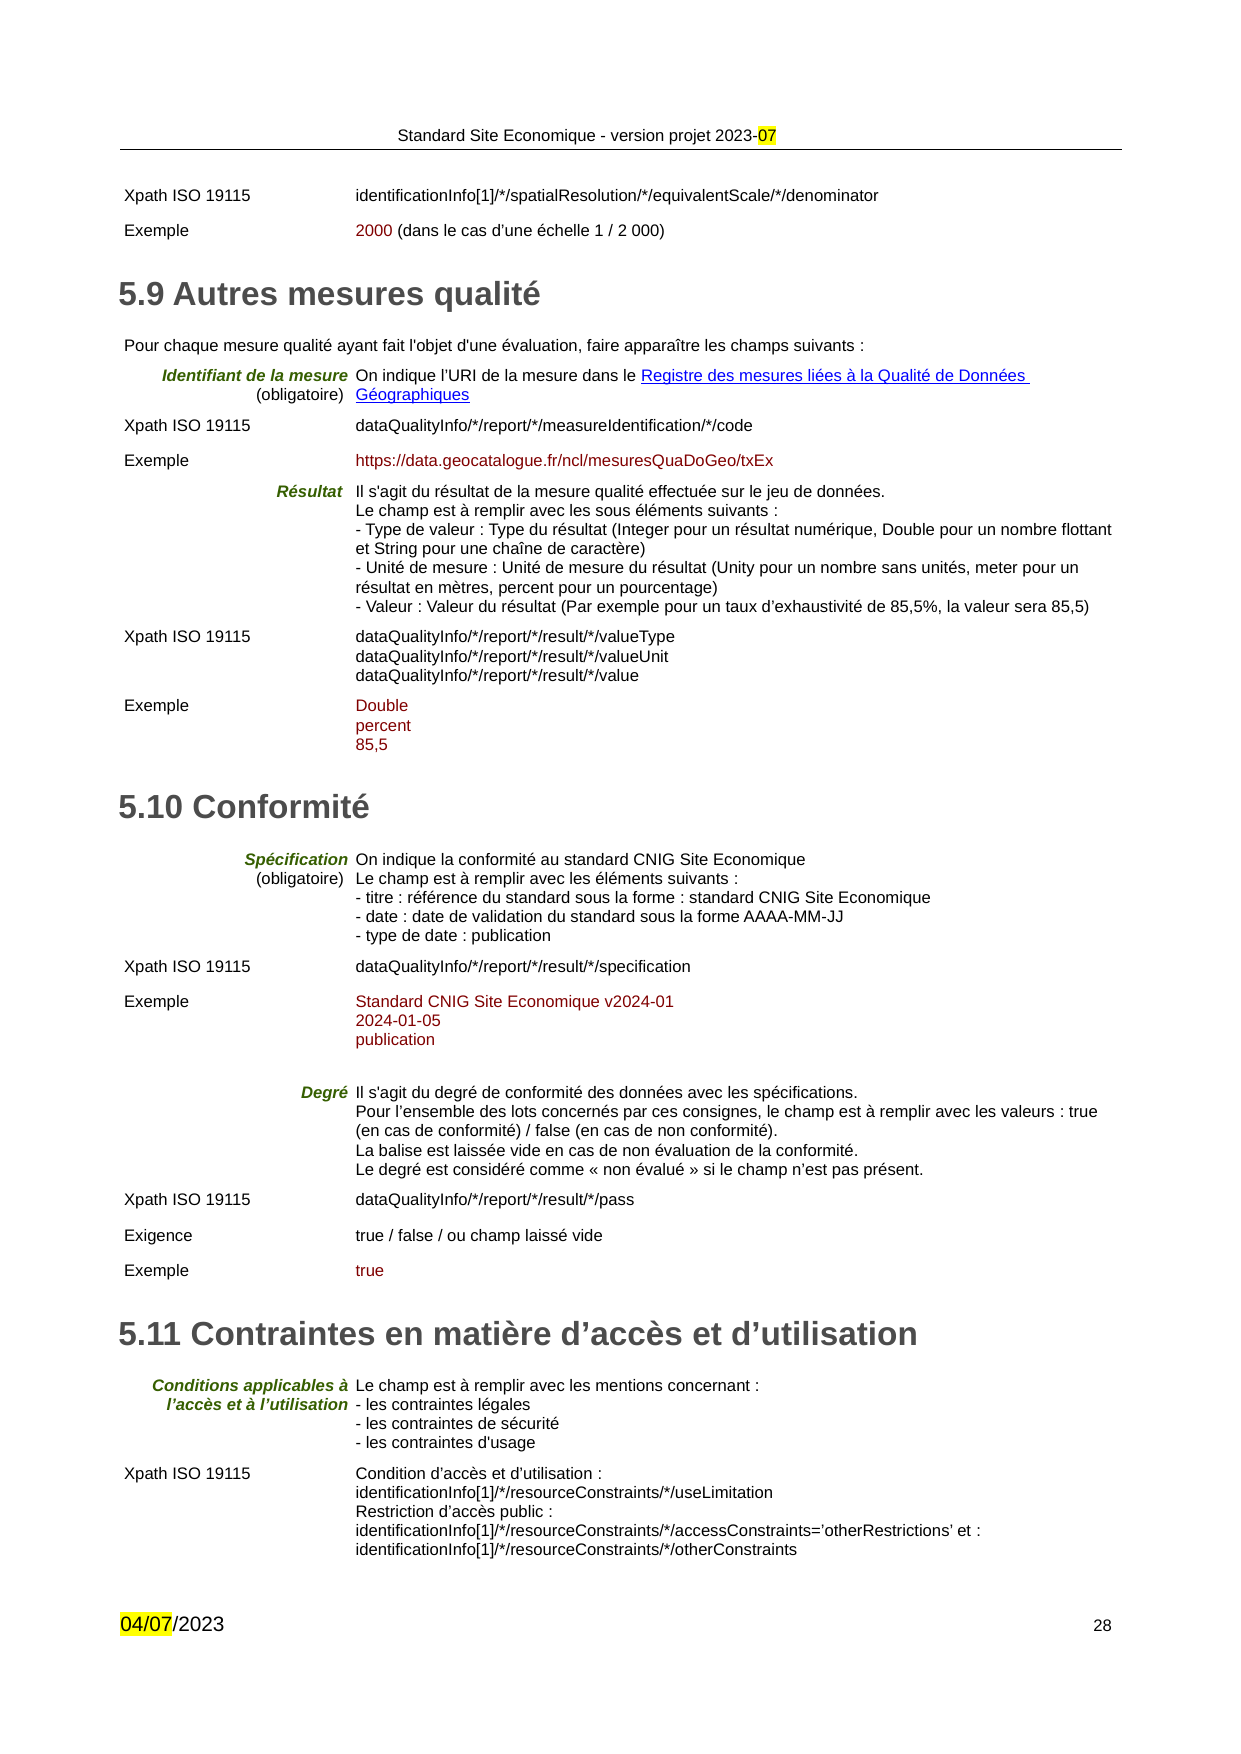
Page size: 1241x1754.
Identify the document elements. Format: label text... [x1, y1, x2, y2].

table_cell Xpath ISO 19115 [118, 1458, 355, 1565]
table_cell dataQualityInfo/*/report/*/result/*/pass [355, 1185, 1122, 1220]
subtitle 5.9 Autres mesures qualité [118, 273, 1122, 312]
table_cell Résultat [118, 476, 355, 622]
table_cell Exemple [118, 986, 355, 1055]
table_cell Xpath ISO 19115 [118, 951, 355, 986]
table_cell Condition d’accès et d’utilisation : identificationInfo[1]/*/resourceConstraints/*/useLimitation Restriction d’accès public : identificationInfo[1]/*/resourceConstraints/*/accessConstraints=’otherRestrictions’ et : identificationInfo[1]/*/resourceConstraints/*/otherConstraints [355, 1458, 1122, 1565]
table_cell identificationInfo[1]/*/spatialResolution/*/equivalentScale/*/denominator [355, 180, 1122, 215]
table_cell dataQualityInfo/*/report/*/result/*/specification [355, 951, 1122, 986]
table_cell On indique l’URI de la mesure dans le Registre des mesures liées à la Qualité de Données Géographiques [355, 360, 1122, 410]
table_cell Il s'agit du résultat de la mesure qualité effectuée sur le jeu de données. Le champ est à remplir avec les sous éléments suivants : - Type de valeur : Type du résultat (Integer pour un résultat numérique, Double pour un nombre flottant et String pour une chaîne de caractère) - Unité de mesure : Unité de mesure du résultat (Unity pour un nombre sans unités, meter pour un résultat en mètres, percent pour un pourcentage) - Valeur : Valeur du résultat (Par exemple pour un taux d’exhaustivité de 85,5%, la valeur sera 85,5) [355, 476, 1122, 622]
subtitle 5.11 Contraintes en matière d’accès et d’utilisation [118, 1313, 1122, 1352]
table_cell dataQualityInfo/*/report/*/measureIdentification/*/code [355, 410, 1122, 445]
table_header Spécification (obligatoire) [118, 844, 355, 951]
table_cell Exemple [118, 445, 355, 476]
table_cell dataQualityInfo/*/report/*/result/*/valueType dataQualityInfo/*/report/*/result/*/valueUnit dataQualityInfo/*/report/*/result/*/value [355, 622, 1122, 691]
table_cell true / false / ou champ laissé vide [355, 1220, 1122, 1255]
table_header Il s'agit du degré de conformité des données avec les spécifications. Pour l’ensemble des lots concernés par ces consignes, le champ est à remplir avec les valeurs : true (en cas de conformité) / false (en cas de non conformité). La balise est laissée vide en cas de non évaluation de la conformité. Le degré est considéré comme « non évalué » si le champ n’est pas présent. [355, 1077, 1122, 1184]
table_cell 2000 (dans le cas d’une échelle 1 / 2 000) [355, 215, 1122, 246]
table_header Pour chaque mesure qualité ayant fait l'objet d'une évaluation, faire apparaître les champs suivants : [118, 330, 1122, 360]
table_header Conditions applicables à l’accès et à l’utilisation [118, 1370, 355, 1458]
table_cell Double percent 85,5 [355, 691, 1122, 759]
table_header On indique la conformité au standard CNIG Site Economique Le champ est à remplir avec les éléments suivants : - titre : référence du standard sous la forme : standard CNIG Site Economique - date : date de validation du standard sous la forme AAAA-MM-JJ - type de date : publication [355, 844, 1122, 951]
table_header Degré [118, 1077, 355, 1184]
table_cell Identifiant de la mesure (obligatoire) [118, 360, 355, 410]
table_cell Exemple [118, 1255, 355, 1286]
table_cell Xpath ISO 19115 [118, 410, 355, 445]
table_cell Standard CNIG Site Economique v2024-01 2024-01-05 publication [355, 986, 1122, 1055]
table_cell Exigence [118, 1220, 355, 1255]
table_cell Xpath ISO 19115 [118, 180, 355, 215]
table_header Le champ est à remplir avec les mentions concernant : - les contraintes légales - les contraintes de sécurité - les contraintes d'usage [355, 1370, 1122, 1458]
subtitle 5.10 Conformité [118, 787, 1122, 826]
table_cell Exemple [118, 215, 355, 246]
table_cell https://data.geocatalogue.fr/ncl/mesuresQuaDoGeo/txEx [355, 445, 1122, 476]
table_cell Xpath ISO 19115 [118, 622, 355, 691]
table_cell true [355, 1255, 1122, 1286]
table_cell Xpath ISO 19115 [118, 1185, 355, 1220]
table_cell Exemple [118, 691, 355, 759]
